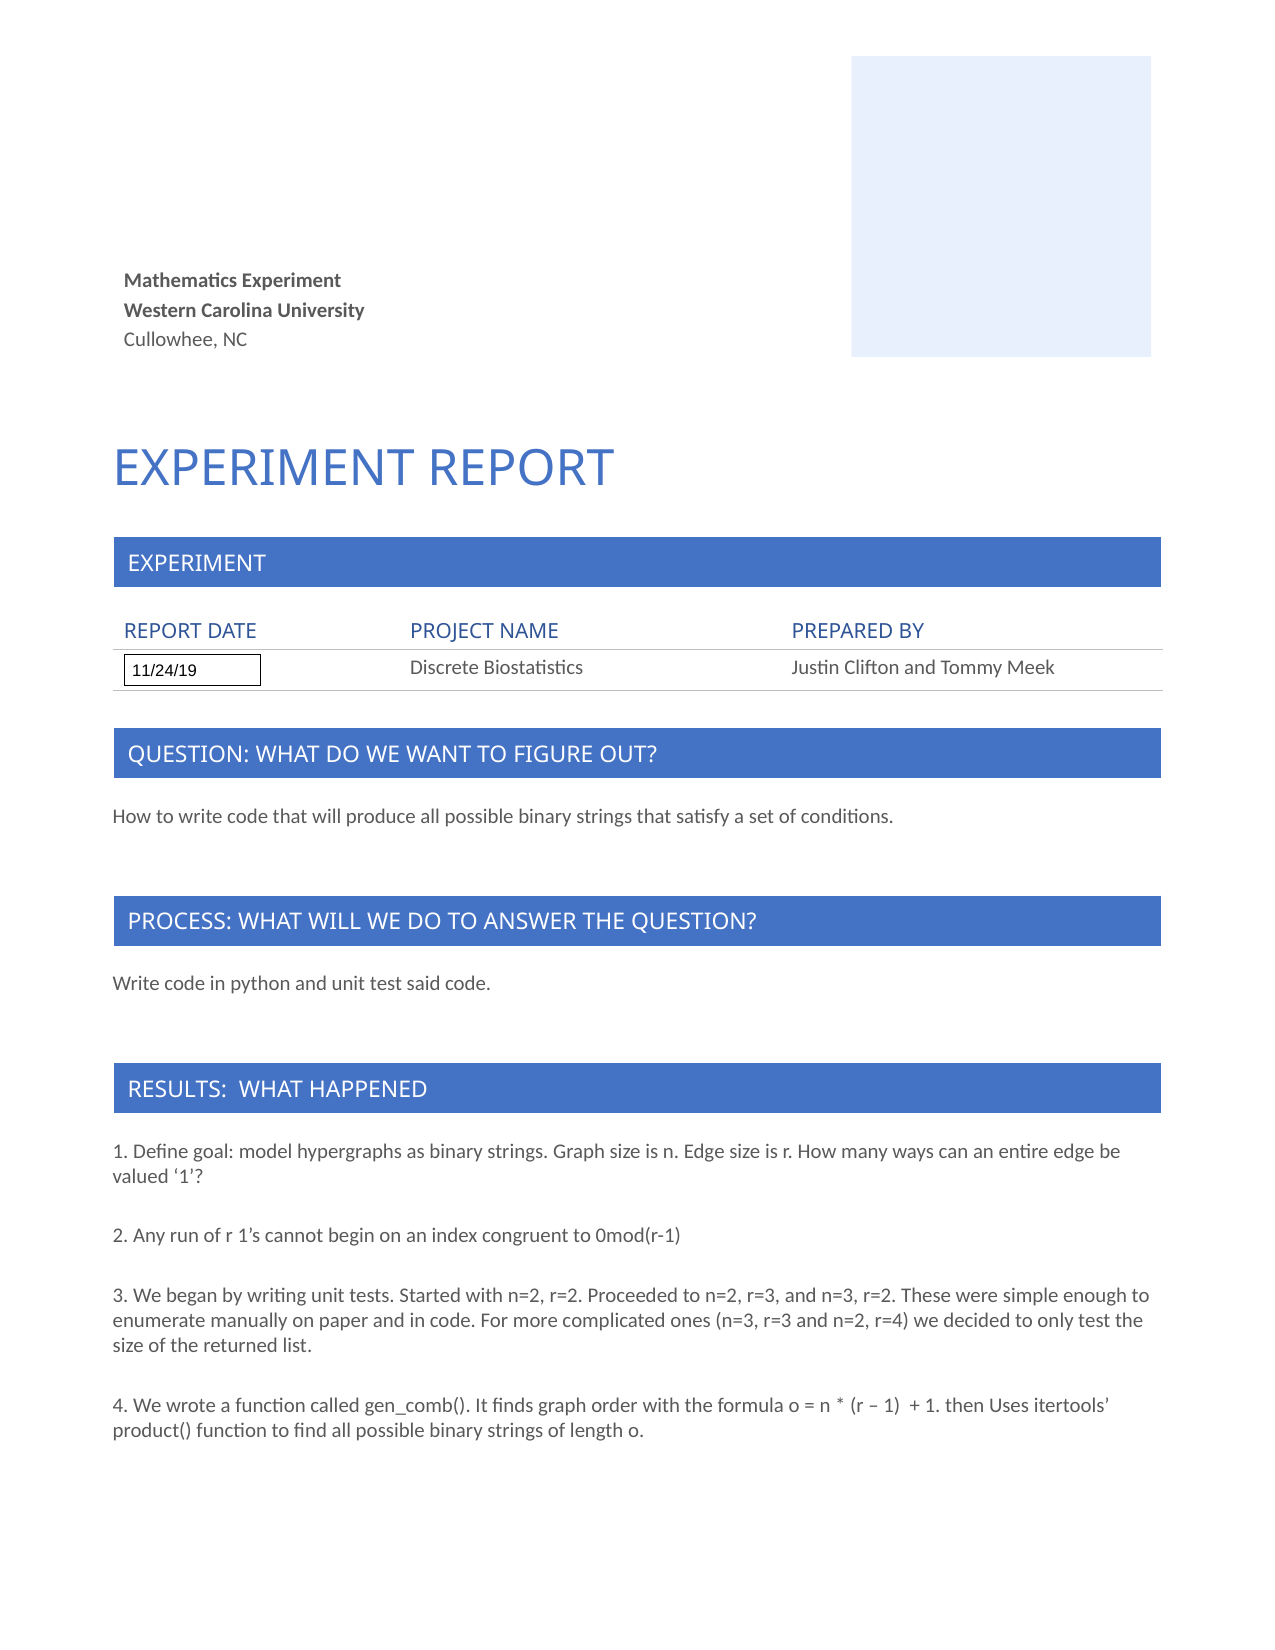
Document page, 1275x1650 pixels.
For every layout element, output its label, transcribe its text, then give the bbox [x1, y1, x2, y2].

text Write code in python and unit test said code. [112, 971, 1162, 996]
picture [851, 56, 1152, 357]
text 1. Define goal: model hypergraphs as binary strings. Graph size is n. Edge size is r. How many ways can an entire edge be valued ‘1’? [112, 1138, 1162, 1189]
title EXPERIMENT Report [112, 432, 1162, 500]
table_header Prepared By [780, 612, 1162, 649]
text 4. We wrote a function called gen_comb(). It finds graph order with the formula o = n * (r – 1) + 1. then Uses itertools’ product() function to find all possible binary strings of length o. [112, 1392, 1162, 1443]
subtitle QUESTION: What do we want to figure out? [115, 729, 1160, 777]
subtitle EXPERIMENT [115, 538, 1160, 586]
text How to write code that will produce all possible binary strings that satisfy a set of conditions. [112, 803, 1162, 828]
text 3. We began by writing unit tests. Started with n=2, r=2. Proceeded to n=2, r=3, and n=3, r=2. These were simple enough to enumerate manually on paper and in code. For more complicated ones (n=3, r=3 and n=2, r=4) we decided to only test the size of the returned list. [112, 1282, 1162, 1358]
subtitle PROCESS: WHAT WILL WE DO TO ANSWER THE QUESTION? [115, 897, 1160, 944]
text 2. Any run of r 1’s cannot begin on an index congruent to 0mod(r-1) [112, 1223, 1162, 1248]
table_cell [113, 650, 399, 689]
table_cell Justin Clifton and Tommy Meek [780, 650, 1162, 689]
subtitle RESULTS: WHAT HAPPENED [115, 1064, 1160, 1112]
table_cell Discrete Biostatistics [399, 650, 780, 689]
table_header Project Name [399, 612, 780, 649]
table_header Report Date [113, 612, 399, 649]
